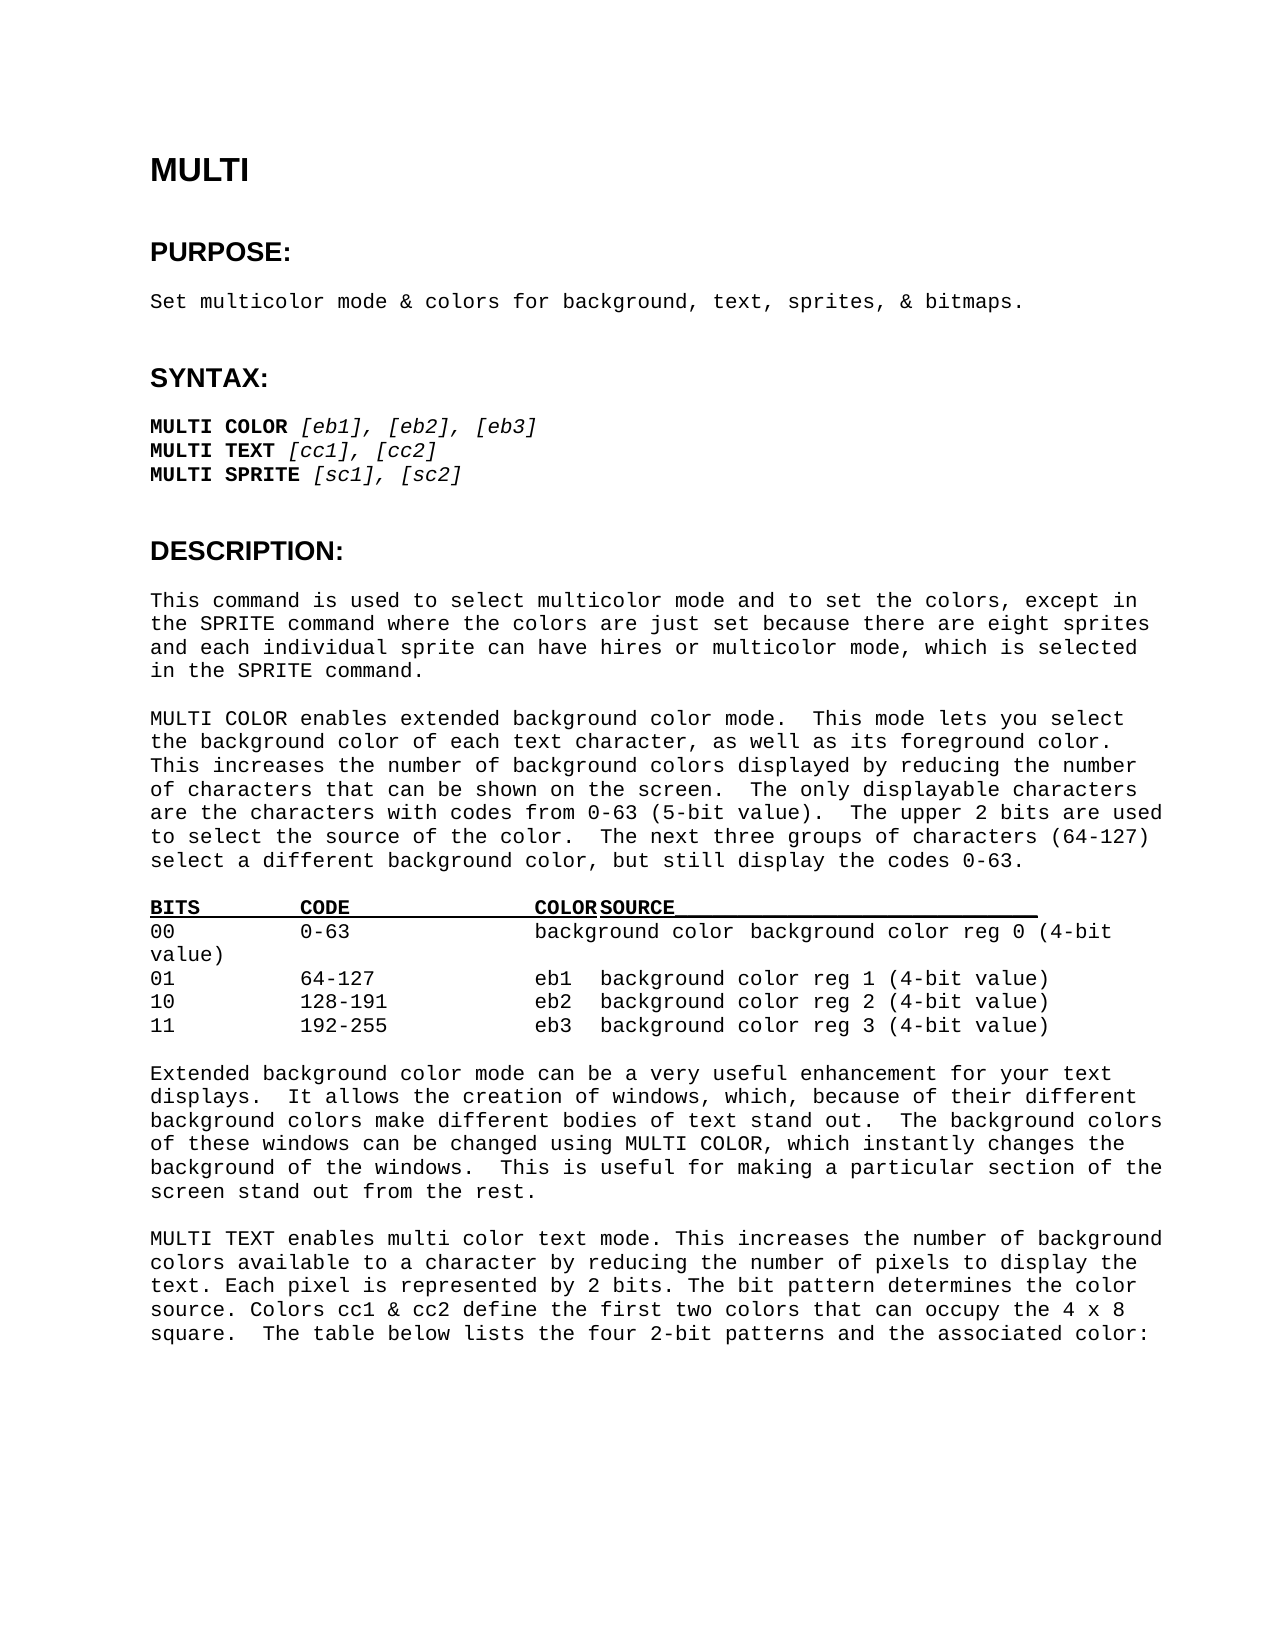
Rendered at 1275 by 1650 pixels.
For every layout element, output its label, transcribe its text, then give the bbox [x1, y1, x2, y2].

text BITS CODE COLOR SOURCE_____________________________ [150, 897, 1162, 921]
text 10 128-191 eb2 background color reg 2 (4-bit value) [150, 992, 1162, 1015]
text This command is used to select multicolor mode and to set the colors, except in the SPRITE command where the colors are just set because there are eight sprites and each individual sprite can have hires or multicolor mode, which is selected in the SPRITE command. [150, 589, 1162, 684]
text MULTI COLOR [eb1], [eb2], [eb3] [150, 416, 1162, 440]
text MULTI COLOR enables extended background color mode. This mode lets you select the background color of each text character, as well as its foreground color. This increases the number of background colors displayed by reducing the number of characters that can be shown on the screen. The only displayable characters are the characters with codes from 0-63 (5-bit value). The upper 2 bits are used to select the source of the color. The next three groups of characters (64-127) select a different background color, but still display the codes 0-63. [150, 708, 1162, 873]
text MULTI TEXT [cc1], [cc2] [150, 440, 1162, 464]
text 00 0-63 background color background color reg 0 (4-bit value) [150, 921, 1162, 968]
text Extended background color mode can be a very useful enhancement for your text displays. It allows the creation of windows, which, because of their different background colors make different bodies of text stand out. The background colors of these windows can be changed using MULTI COLOR, which instantly changes the background of the windows. This is useful for making a particular section of the screen stand out from the rest. [150, 1062, 1162, 1204]
text Set multicolor mode & colors for background, text, sprites, & bitmaps. [150, 291, 1162, 314]
text 01 64-127 eb1 background color reg 1 (4-bit value) [150, 968, 1162, 992]
text MULTI SPRITE [sc1], [sc2] [150, 464, 1162, 487]
text PURPOSE: [150, 236, 1162, 267]
text 11 192-255 eb3 background color reg 3 (4-bit value) [150, 1015, 1162, 1039]
text SYNTAX: [150, 362, 1162, 393]
text MULTI [150, 150, 1162, 188]
text MULTI TEXT enables multi color text mode. This increases the number of background colors available to a character by reducing the number of pixels to display the text. Each pixel is represented by 2 bits. The bit pattern determines the color source. Colors cc1 & cc2 define the first two colors that can occupy the 4 x 8 square. The table below lists the four 2-bit patterns and the associated color: [150, 1228, 1162, 1346]
text DESCRIPTION: [150, 535, 1162, 566]
